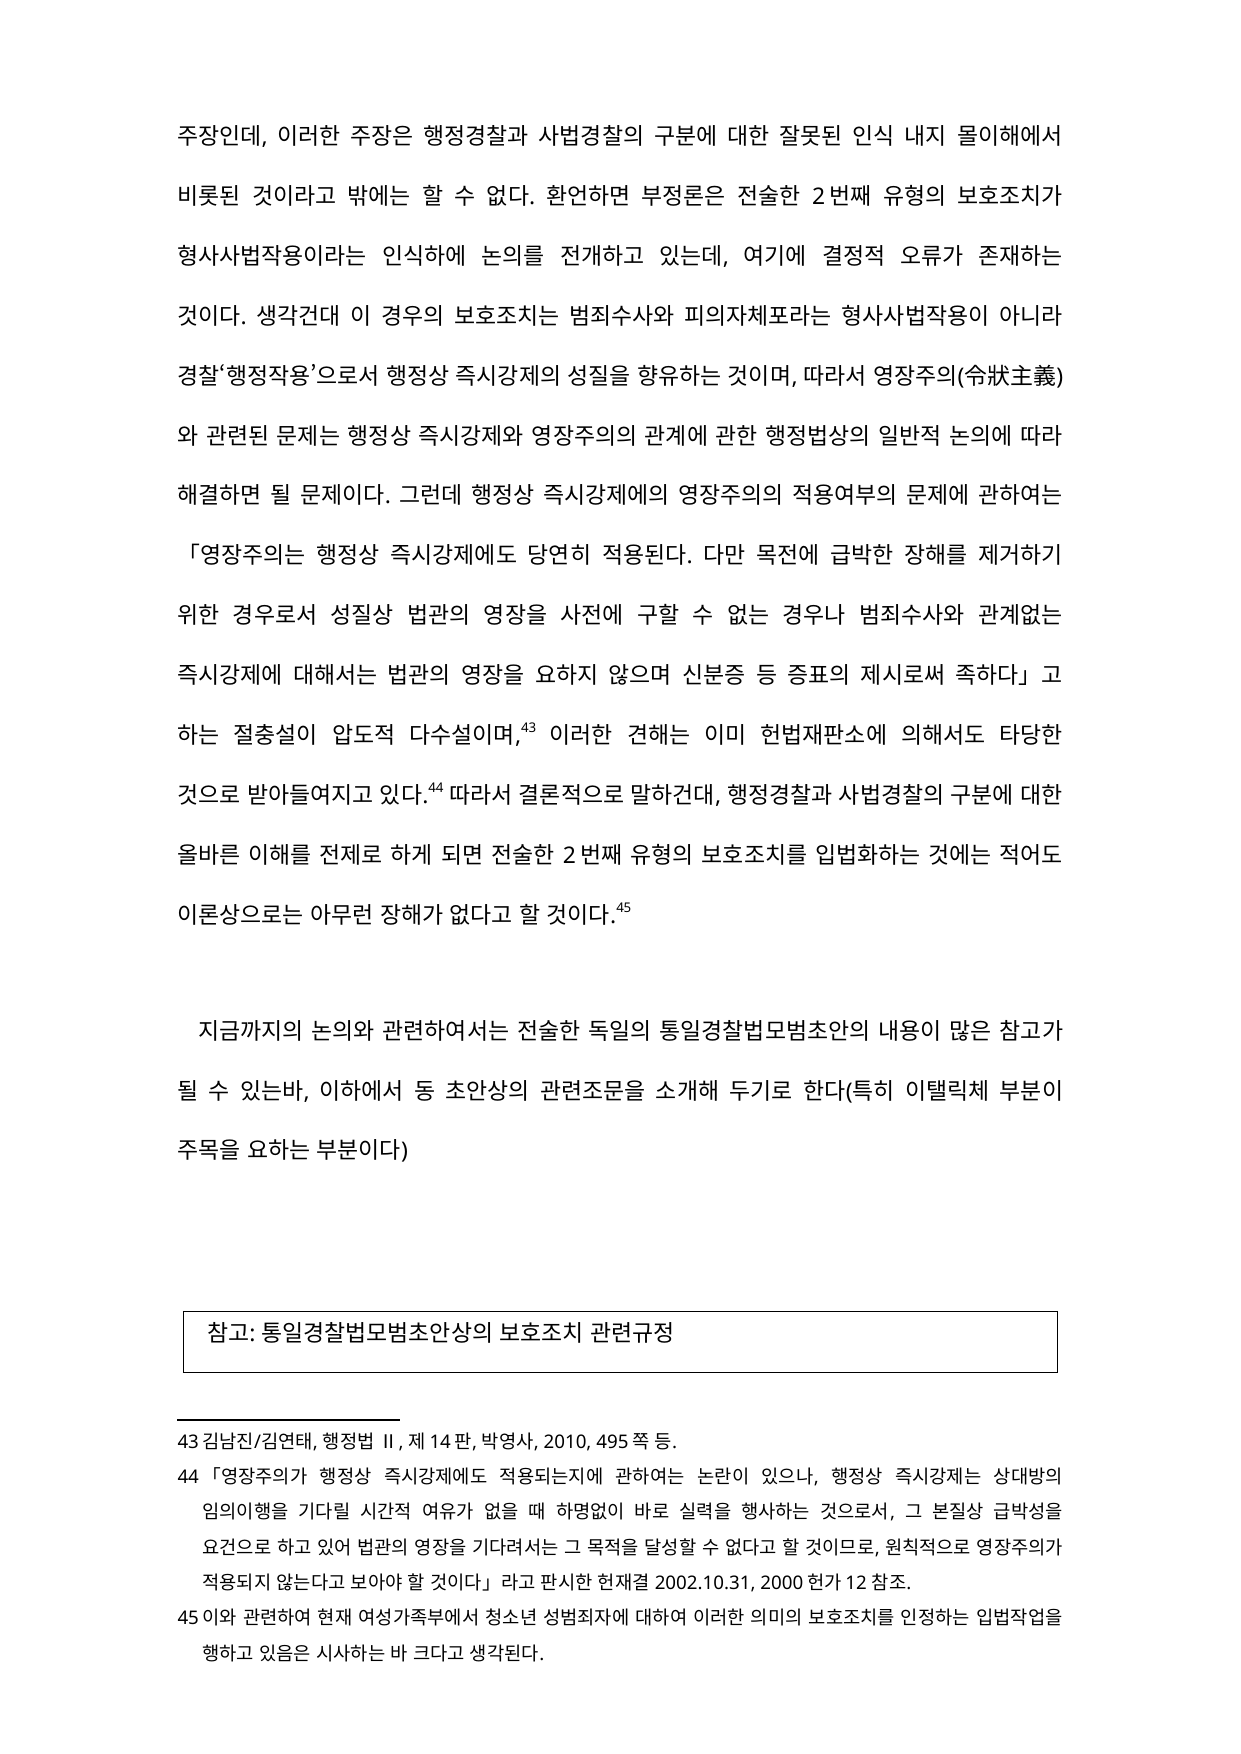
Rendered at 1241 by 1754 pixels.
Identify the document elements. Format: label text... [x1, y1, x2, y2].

table_header 참고: 통일경찰법모범초안상의 보호조치 관련규정 [184, 1312, 1057, 1372]
text 김남진/김연태, 행정법 Ⅱ, 제14판, 박영사, 2010, 495쪽 등. [177, 1426, 1063, 1453]
text 이와 관련하여 현재 여성가족부에서 청소년 성범죄자에 대하여 이러한 의미의 보호조치를 인정하는 입법작업을 행하고 있음은 시사하는 바 크다고 생각된다. [177, 1603, 1063, 1665]
text 지금까지의 논의와 관련하여서는 전술한 독일의 통일경찰법모범초안의 내용이 많은 참고가 될 수 있는바, 이하에서 동 초안상의 관련조문을 소개해 두기로 한다(특히 이탤릭체 부분이 주목을 요하는 부분이다) [177, 1013, 1063, 1166]
text 주장인데, 이러한 주장은 행정경찰과 사법경찰의 구분에 대한 잘못된 인식 내지 몰이해에서 비롯된 것이라고 밖에는 할 수 없다. 환언하면 부정론은 전술한 2번째 유형의 보호조치가 형사사법작용이라는 인식하에 논의를 전개하고 있는데, 여기에 결정적 오류가 존재하는 것이다. 생각건대 이 경우의 보호조치는 범죄수사와 피의자체포라는 형사사법작용이 아니라 경찰‘행정작용’으로서 행정상 즉시강제의 성질을 향유하는 것이며, 따라서 영장주의(令狀主義)와 관련된 문제는 행정상 즉시강제와 영장주의의 관계에 관한 행정법상의 일반적 논의에 따라 해결하면 될 문제이다. 그런데 행정상 즉시강제에의 영장주의의 적용여부의 문제에 관하여는 「영장주의는 행정상 즉시강제에도 당연히 적용된다. 다만 목전에 급박한 장해를 제거하기 위한 경우로서 성질상 법관의 영장을 사전에 구할 수 없는 경우나 범죄수사와 관계없는 즉시강제에 대해서는 법관의 영장을 요하지 않으며 신분증 등 증표의 제시로써 족하다」고 하는 절충설이 압도적 다수설이며, 이러한 견해는 이미 헌법재판소에 의해서도 타당한 것으로 받아들여지고 있다. 따라서 결론적으로 말하건대, 행정경찰과 사법경찰의 구분에 대한 올바른 이해를 전제로 하게 되면 전술한 2번째 유형의 보호조치를 입법화하는 것에는 적어도 이론상으로는 아무런 장해가 없다고 할 것이다. [177, 118, 1063, 930]
text 「영장주의가 행정상 즉시강제에도 적용되는지에 관하여는 논란이 있으나, 행정상 즉시강제는 상대방의 임의이행을 기다릴 시간적 여유가 없을 때 하명없이 바로 실력을 행사하는 것으로서, 그 본질상 급박성을 요건으로 하고 있어 법관의 영장을 기다려서는 그 목적을 달성할 수 없다고 할 것이므로, 원칙적으로 영장주의가 적용되지 않는다고 보아야 할 것이다」라고 판시한 헌재결 2002.10.31, 2000헌가12 참조. [177, 1462, 1063, 1595]
